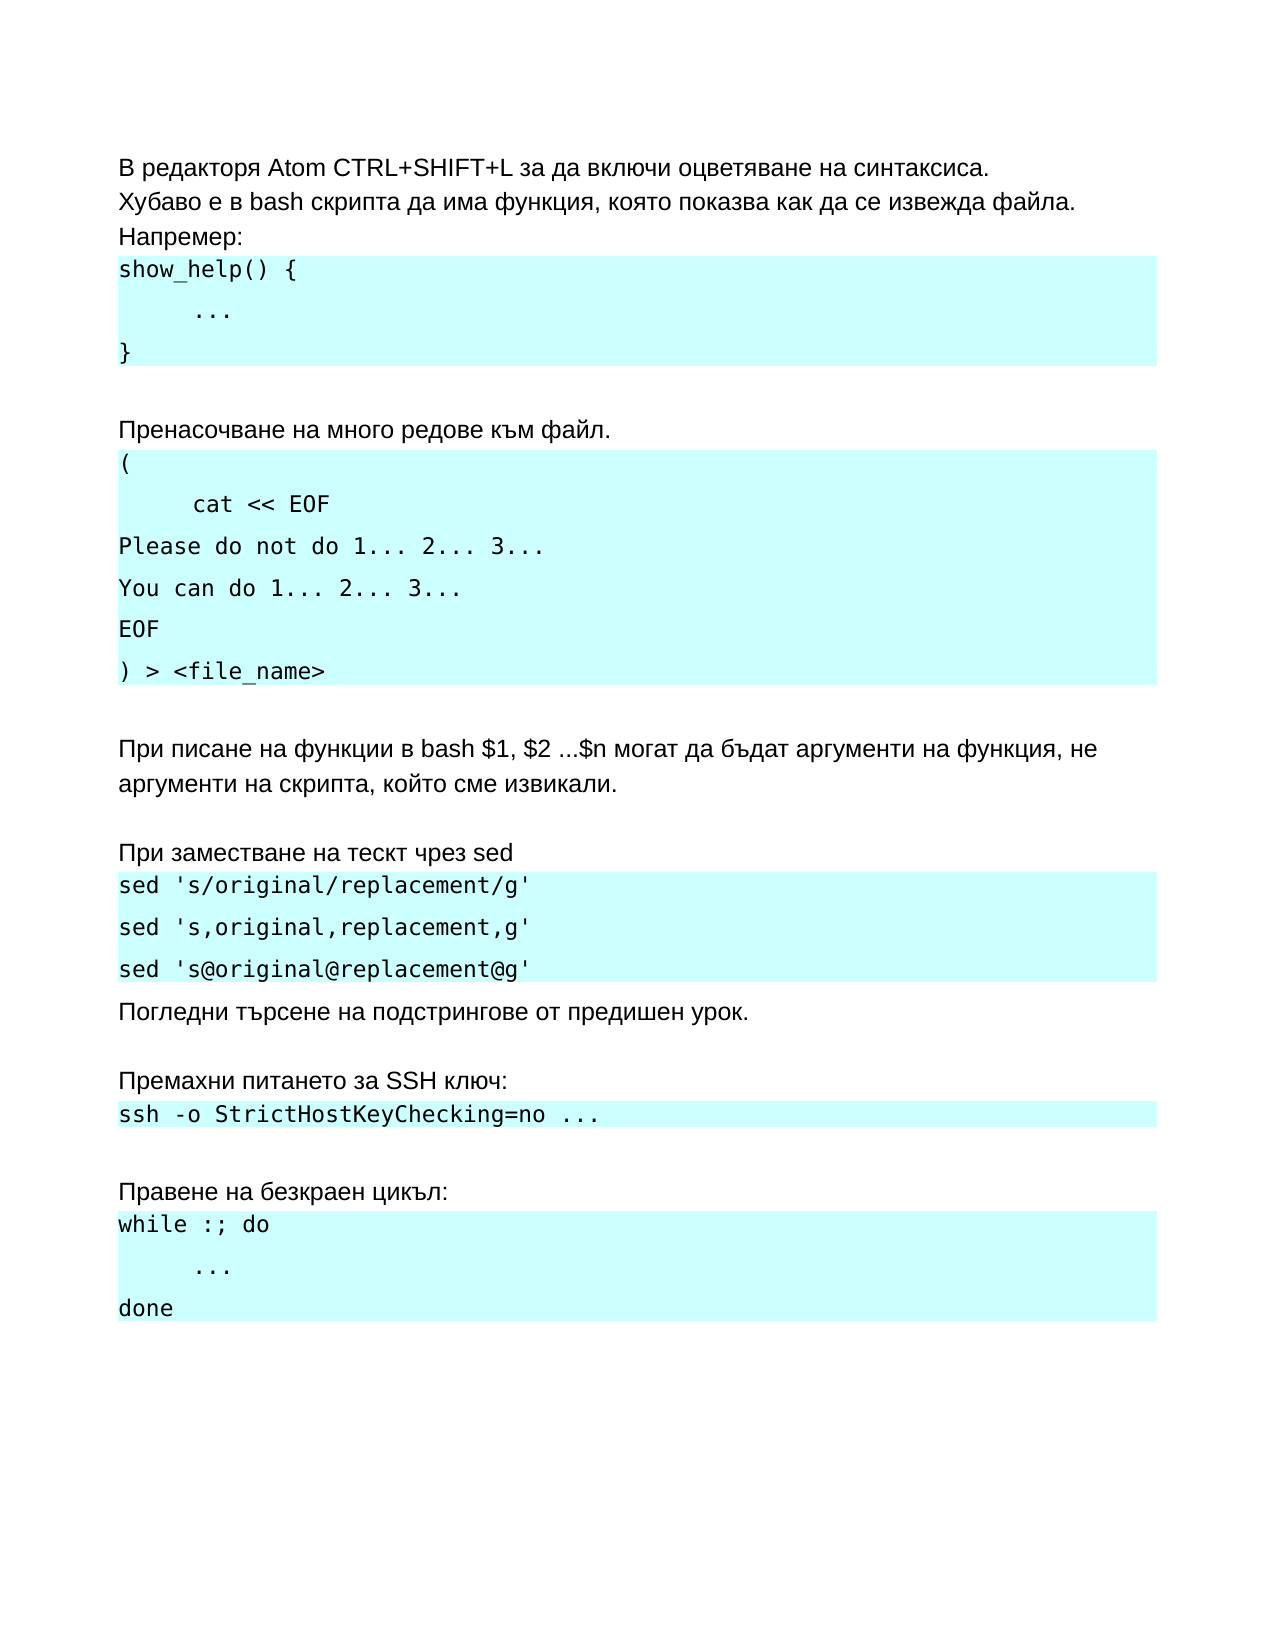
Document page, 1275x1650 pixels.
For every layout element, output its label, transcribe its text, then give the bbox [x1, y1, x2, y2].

text Хубаво е в bash скрипта да има функция, която показва как да се извежда файла. Напремер: [118, 187, 1157, 250]
text EOF [118, 617, 1157, 643]
text sed 's@original@replacement@g' [118, 956, 1157, 982]
text Правене на безкраен цикъл: [118, 1177, 1157, 1206]
text ... [118, 1253, 1157, 1280]
text cat << EOF [118, 492, 1157, 518]
text done [118, 1295, 1157, 1321]
text ( [118, 450, 1157, 477]
text Пренасочване на много редове към файл. [118, 416, 1157, 444]
text В редакторя Atom CTRL+SHIFT+L за да включи оцветяване на синтаксиса. [118, 153, 1157, 181]
text Please do not do 1... 2... 3... [118, 533, 1157, 560]
text sed 's/original/replacement/g' [118, 872, 1157, 899]
text ) > <file_name> [118, 658, 1157, 685]
text Погледни търсене на подстрингове от предишен урок. [118, 997, 1157, 1026]
text sed 's,original,replacement,g' [118, 914, 1157, 941]
text При писане на функции в bash $1, $2 ...$n могат да бъдат аргументи на функция, не аргументи на скрипта, който сме извикали. [118, 734, 1157, 798]
text Премахни питането за SSH ключ: [118, 1066, 1157, 1095]
text ... [118, 298, 1157, 324]
text while :; do [118, 1211, 1157, 1238]
text ssh -o StrictHostKeyChecking=no ... [118, 1101, 1157, 1127]
text You can do 1... 2... 3... [118, 575, 1157, 602]
text При заместване на тескт чрез sed [118, 838, 1157, 867]
text } [118, 339, 1157, 366]
text show_help() { [118, 256, 1157, 283]
